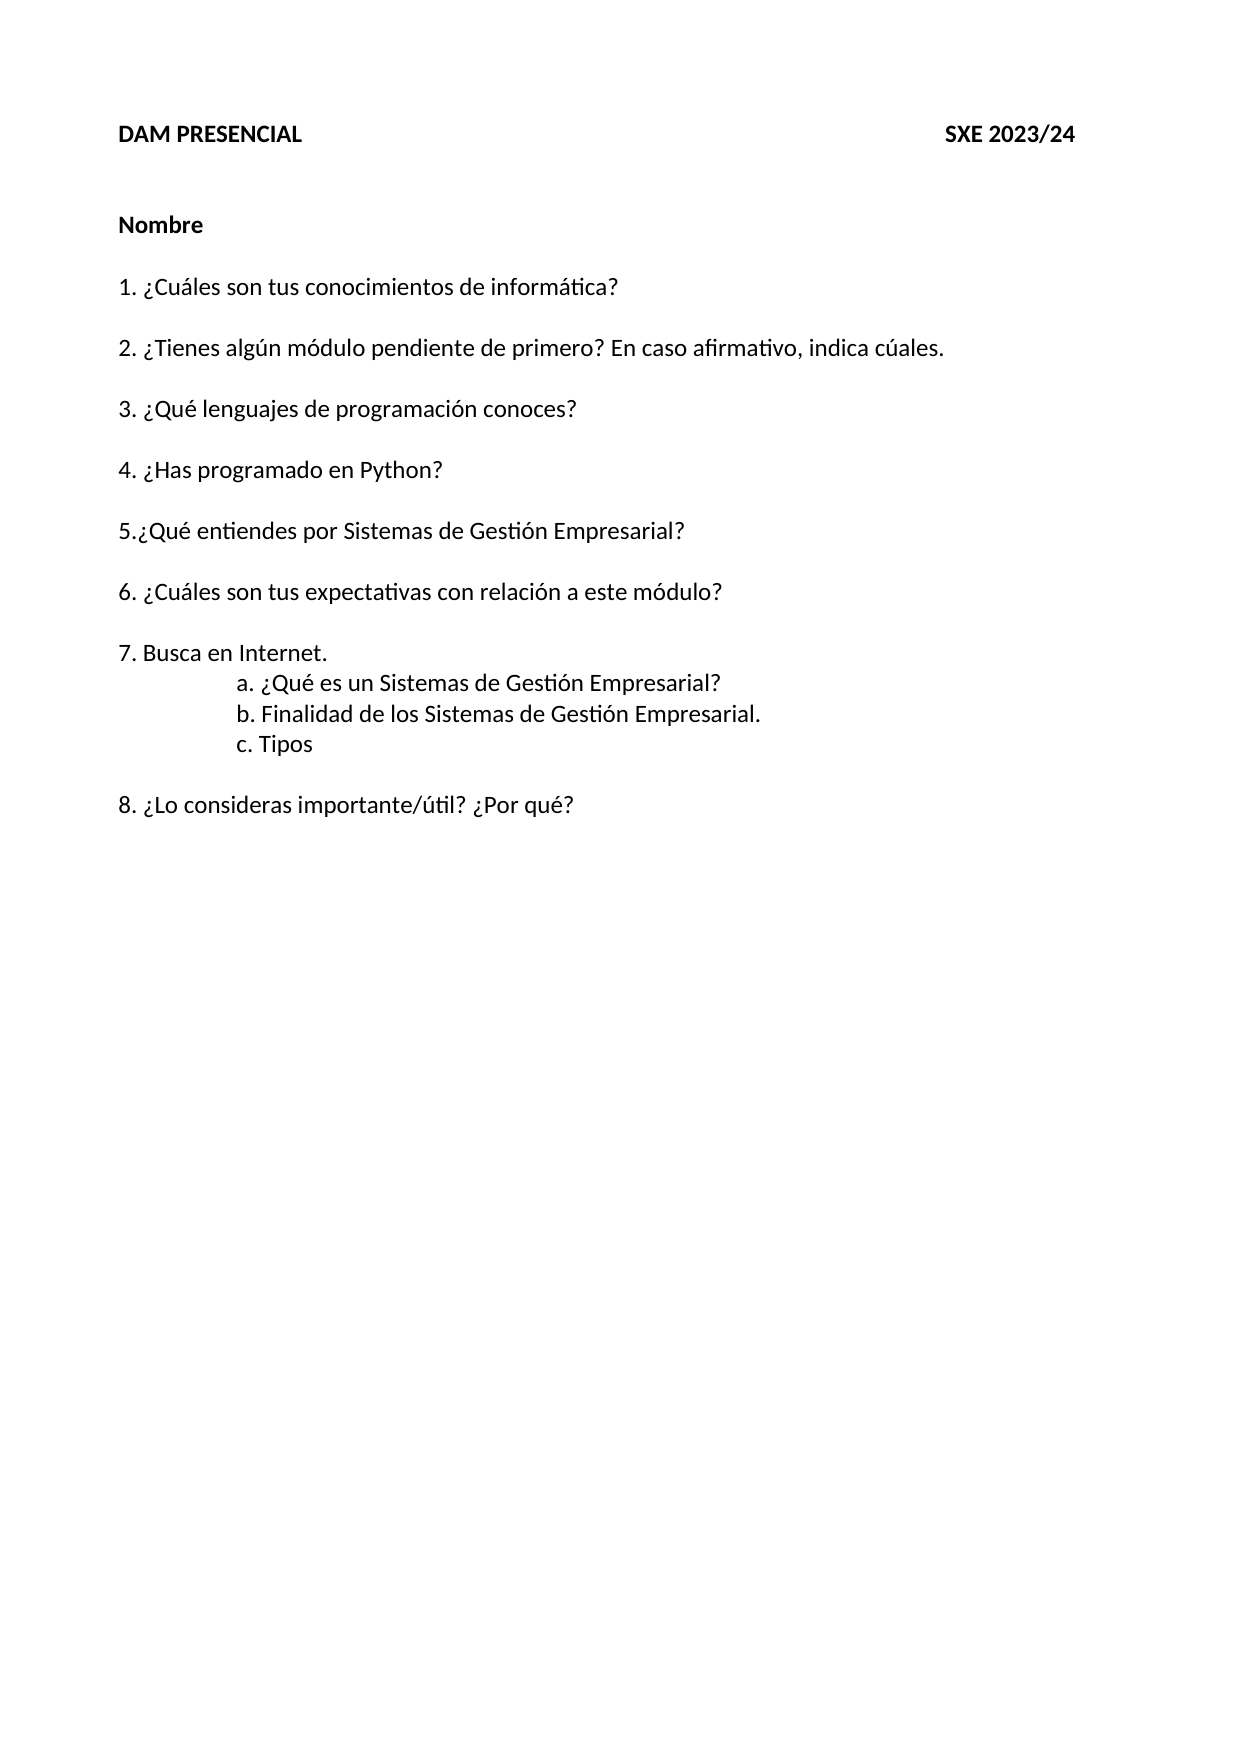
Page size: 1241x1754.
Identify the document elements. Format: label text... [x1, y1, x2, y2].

text 7. Busca en Internet. [118, 637, 1122, 667]
text a. ¿Qué es un Sistemas de Gestión Empresarial? [118, 667, 1122, 698]
text Nombre [118, 210, 1122, 240]
text 6. ¿Cuáles son tus expectativas con relación a este módulo? [118, 576, 1122, 606]
text 4. ¿Has programado en Python? [118, 454, 1122, 484]
text 8. ¿Lo consideras importante/útil? ¿Por qué? [118, 789, 1122, 820]
text c. Tipos [118, 728, 1122, 759]
text DAM PRESENCIAL SXE 2023/24 [118, 118, 1122, 149]
text 5.¿Qué entiendes por Sistemas de Gestión Empresarial? [118, 515, 1122, 545]
text 1. ¿Cuáles son tus conocimientos de informática? [118, 271, 1122, 301]
text b. Finalidad de los Sistemas de Gestión Empresarial. [118, 698, 1122, 728]
text 2. ¿Tienes algún módulo pendiente de primero? En caso afirmativo, indica cúales. [118, 332, 1122, 362]
text 3. ¿Qué lenguajes de programación conoces? [118, 393, 1122, 423]
